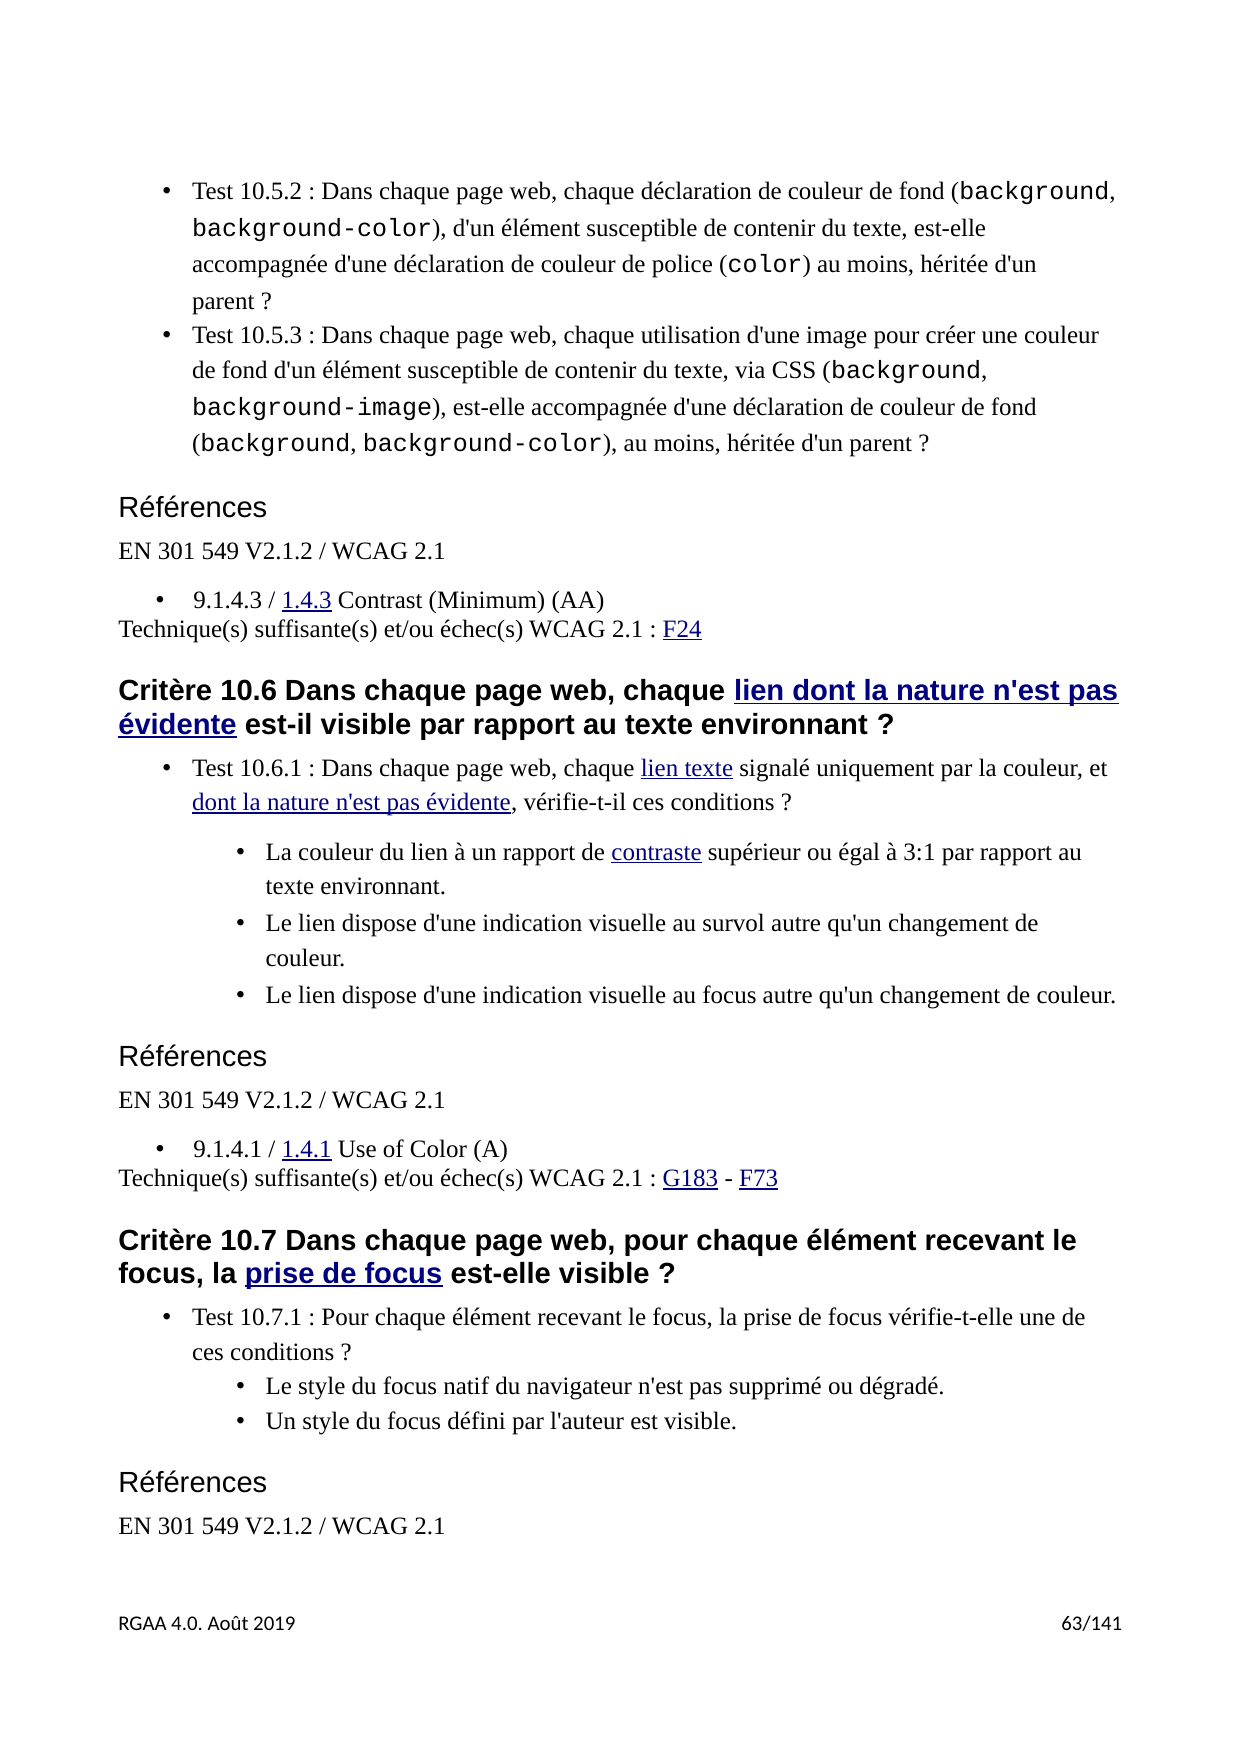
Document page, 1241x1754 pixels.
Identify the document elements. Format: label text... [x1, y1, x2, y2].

list Le lien dispose d'une indication visuelle au survol autre qu'un changement de couleur. [236, 908, 1122, 971]
list Test 10.5.2 : Dans chaque page web, chaque déclaration de couleur de fond (background, background-color), d'un élément susceptible de contenir du texte, est-elle accompagnée d'une déclaration de couleur de police (color) au moins, héritée d'un parent ? [162, 176, 1122, 315]
list Le lien dispose d'une indication visuelle au focus autre qu'un changement de couleur. [236, 980, 1122, 1009]
list Un style du focus défini par l'auteur est visible. [236, 1406, 1122, 1434]
list 9.1.4.1 / 1.4.1 Use of Color (A) [156, 1134, 1122, 1163]
list La couleur du lien à un rapport de contraste supérieur ou égal à 3:1 par rapport au texte environnant. [236, 837, 1122, 900]
text Technique(s) suffisante(s) et/ou échec(s) WCAG 2.1 : F24 [118, 614, 1122, 643]
subtitle Critère 10.7 Dans chaque page web, pour chaque élément recevant le focus, la prise de focus est-elle visible ? [118, 1223, 1122, 1290]
text Technique(s) suffisante(s) et/ou échec(s) WCAG 2.1 : G183 - F73 [118, 1163, 1122, 1192]
subtitle Critère 10.6 Dans chaque page web, chaque lien dont la nature n'est pas évidente est-il visible par rapport au texte environnant ? [118, 673, 1122, 741]
text EN 301 549 V2.1.2 / WCAG 2.1 [118, 1511, 1122, 1540]
list Test 10.6.1 : Dans chaque page web, chaque lien texte signalé uniquement par la couleur, et dont la nature n'est pas évidente, vérifie-t-il ces conditions ? [162, 753, 1122, 816]
list Le style du focus natif du navigateur n'est pas supprimé ou dégradé. [236, 1371, 1122, 1400]
subtitle Références [118, 1039, 1122, 1073]
text EN 301 549 V2.1.2 / WCAG 2.1 [118, 1085, 1122, 1114]
text EN 301 549 V2.1.2 / WCAG 2.1 [118, 536, 1122, 565]
subtitle Références [118, 1465, 1122, 1499]
list Test 10.7.1 : Pour chaque élément recevant le focus, la prise de focus vérifie-t-elle une de ces conditions ? [162, 1302, 1122, 1366]
list Test 10.5.3 : Dans chaque page web, chaque utilisation d'une image pour créer une couleur de fond d'un élément susceptible de contenir du texte, via CSS (background, background-image), est-elle accompagnée d'une déclaration de couleur de fond (background, background-color), au moins, héritée d'un parent ? [162, 321, 1122, 459]
list 9.1.4.3 / 1.4.3 Contrast (Minimum) (AA) [156, 585, 1122, 614]
subtitle Références [118, 490, 1122, 524]
